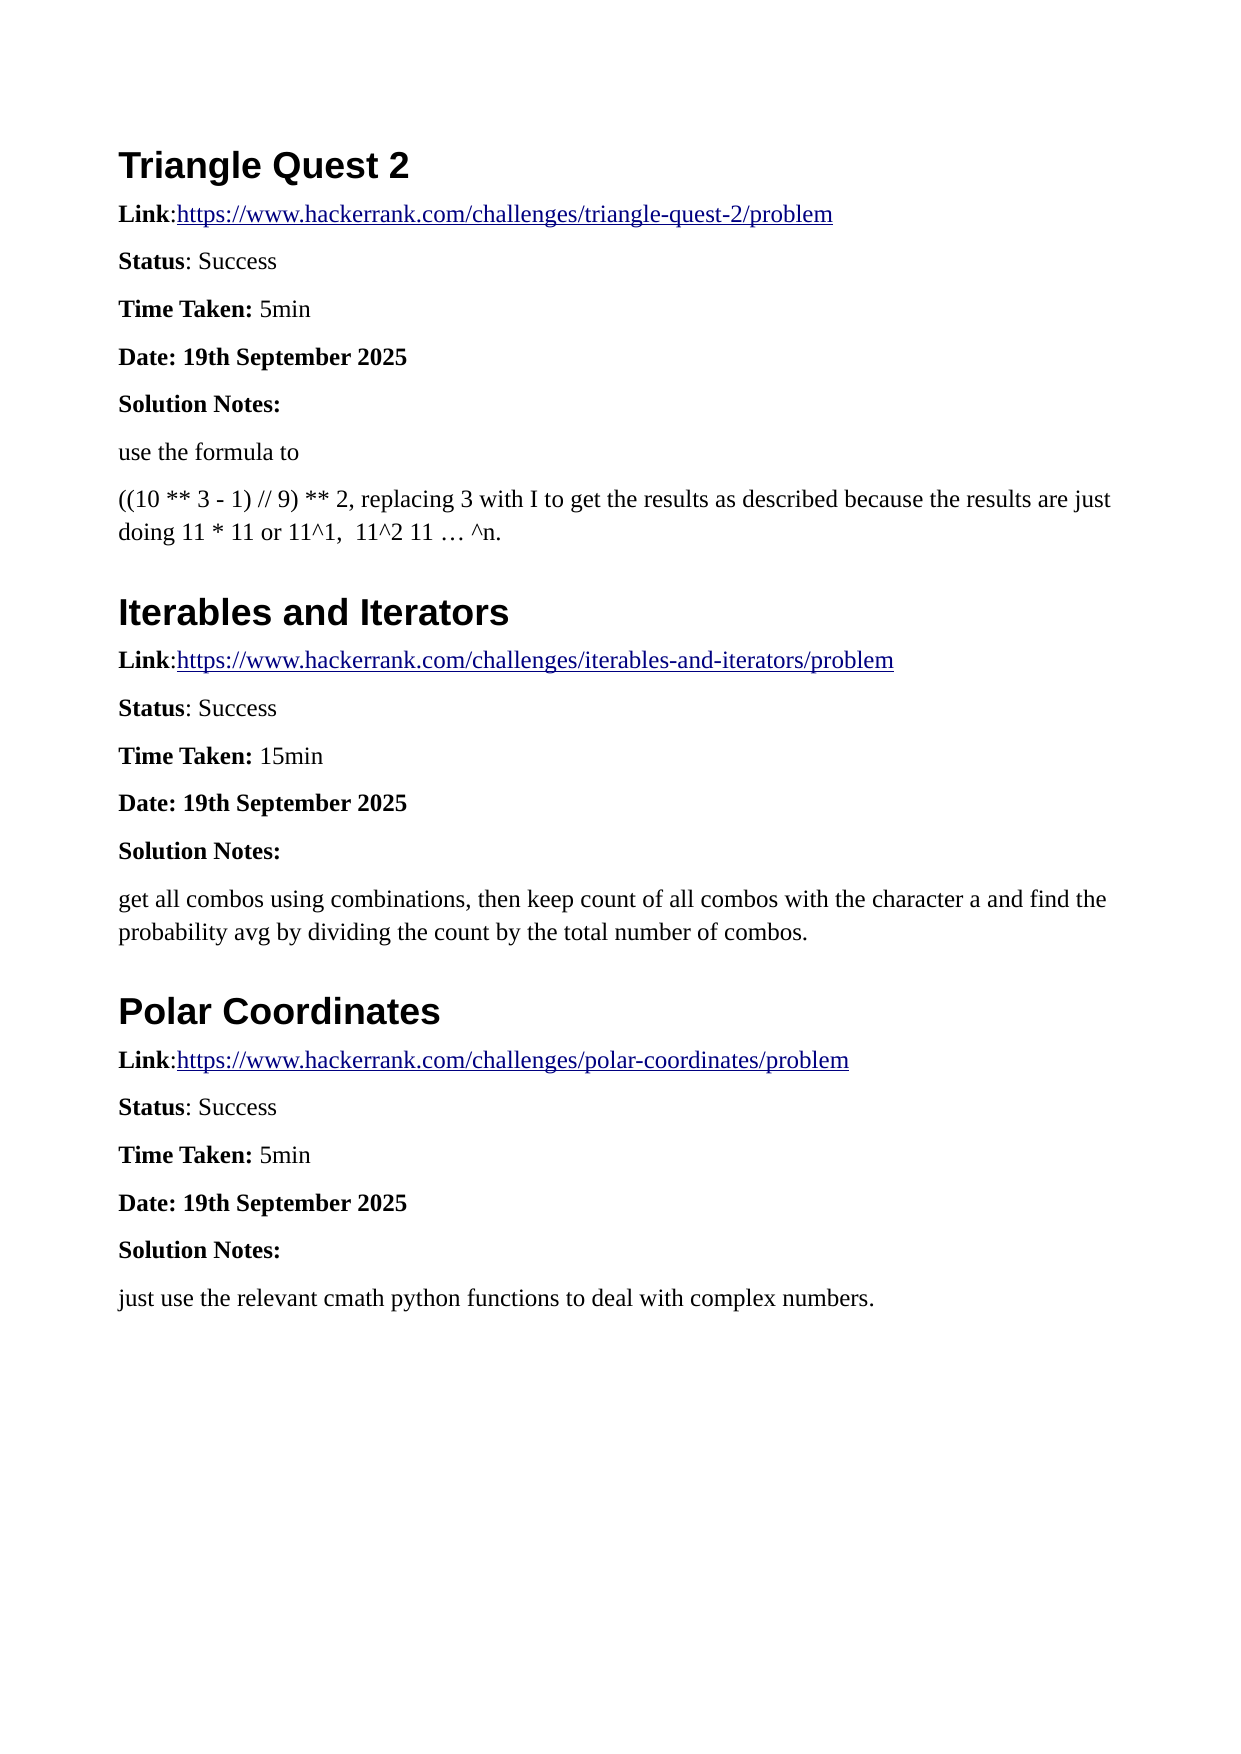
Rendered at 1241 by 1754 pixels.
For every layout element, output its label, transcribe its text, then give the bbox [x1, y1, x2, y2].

text Solution Notes: [118, 836, 1122, 865]
subtitle Polar Coordinates [118, 989, 1122, 1032]
text Time Taken: 5min [118, 294, 1122, 323]
text Date: 19th September 2025 [118, 1188, 1122, 1216]
text Time Taken: 15min [118, 741, 1122, 769]
subtitle Triangle Quest 2 [118, 143, 1122, 186]
text Link:https://www.hackerrank.com/challenges/triangle-quest-2/problem [118, 199, 1122, 227]
text get all combos using combinations, then keep count of all combos with the character a and find the probability avg by dividing the count by the total number of combos. [118, 884, 1122, 945]
text just use the relevant cmath python functions to deal with complex numbers. [118, 1283, 1122, 1312]
text ((10 ** 3 - 1) // 9) ** 2, replacing 3 with I to get the results as described because the results are just doing 11 * 11 or 11^1, 11^2 11 … ^n. [118, 484, 1122, 546]
subtitle Iterables and Iterators [118, 590, 1122, 633]
text Link:https://www.hackerrank.com/challenges/iterables-and-iterators/problem [118, 646, 1122, 674]
text Time Taken: 5min [118, 1140, 1122, 1169]
text Status: Success [118, 1092, 1122, 1121]
text Solution Notes: [118, 389, 1122, 418]
text use the formula to [118, 437, 1122, 466]
text Date: 19th September 2025 [118, 342, 1122, 370]
text Date: 19th September 2025 [118, 788, 1122, 817]
text Link:https://www.hackerrank.com/challenges/polar-coordinates/problem [118, 1045, 1122, 1074]
text Solution Notes: [118, 1235, 1122, 1264]
text Status: Success [118, 693, 1122, 722]
text Status: Success [118, 246, 1122, 275]
